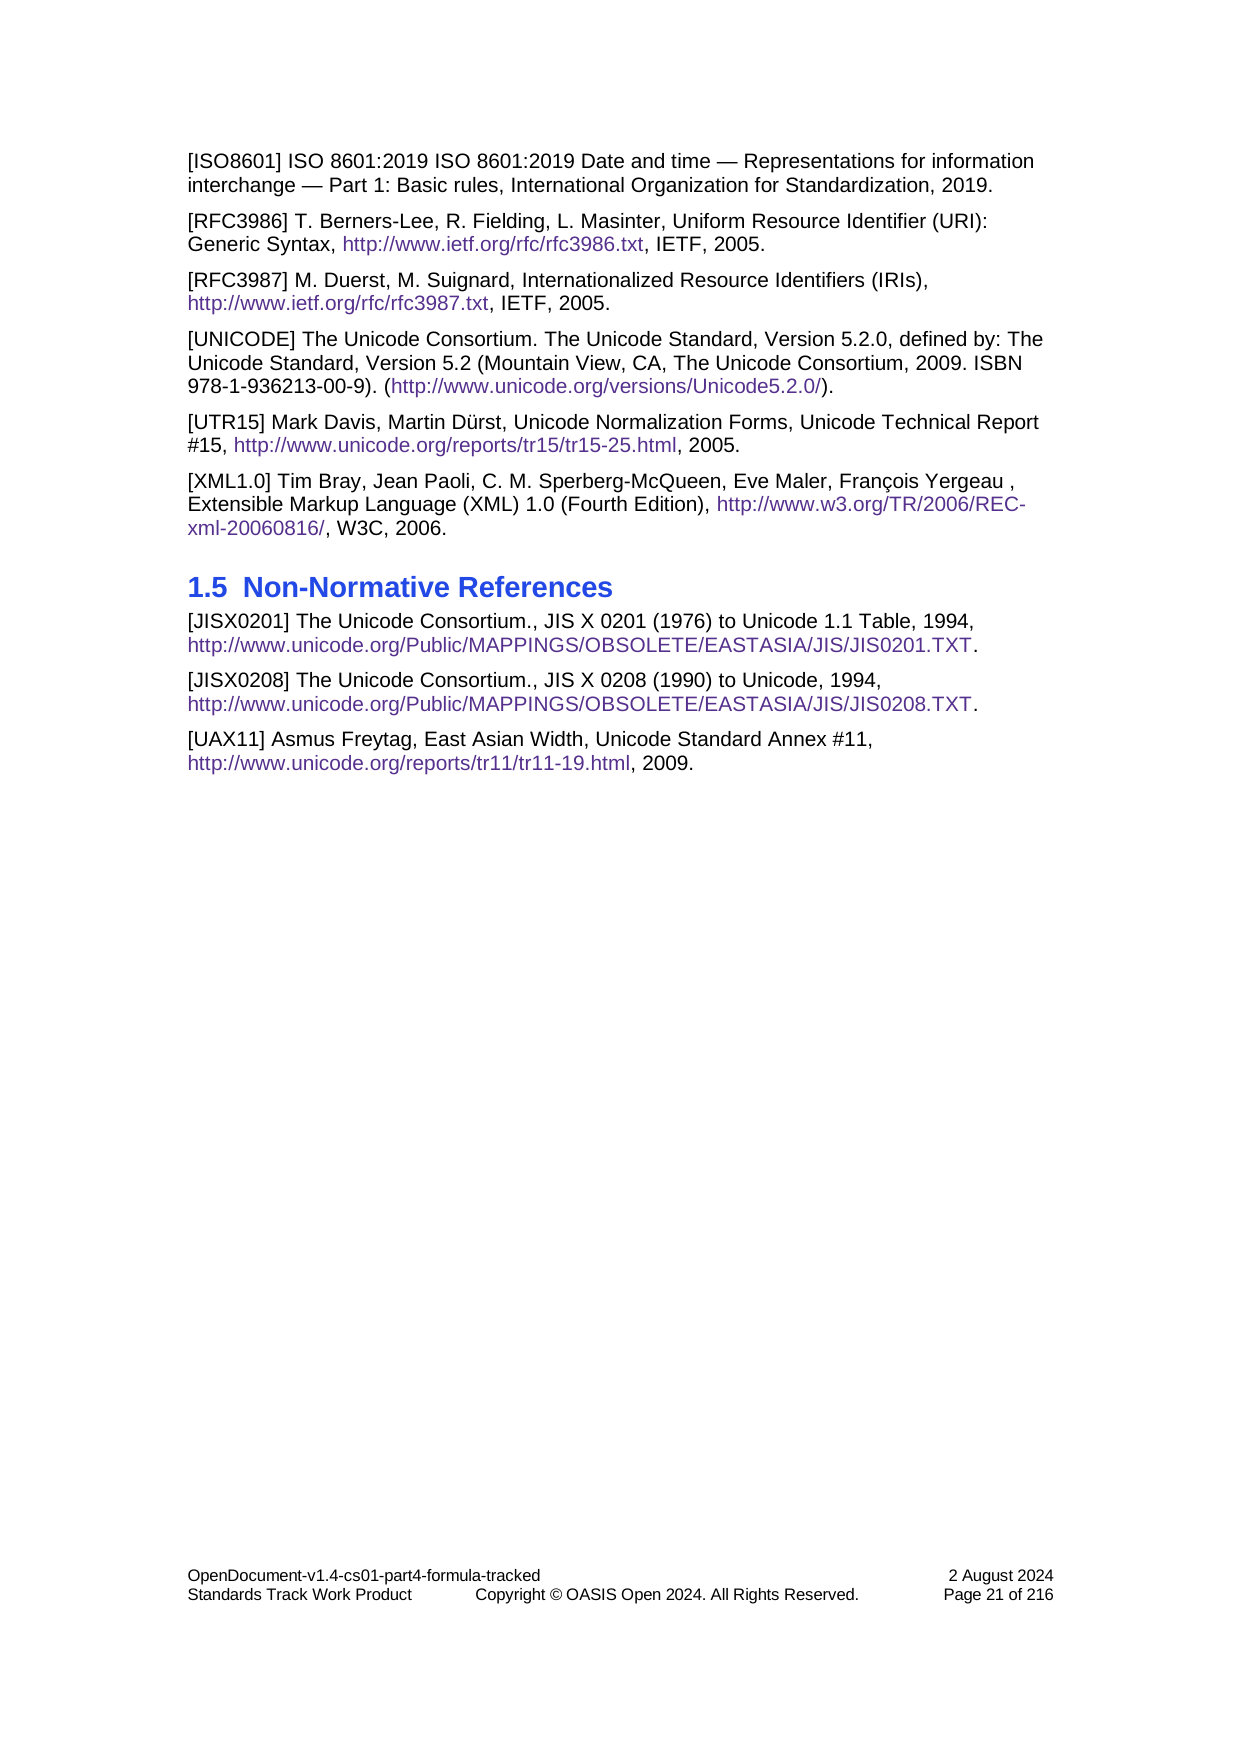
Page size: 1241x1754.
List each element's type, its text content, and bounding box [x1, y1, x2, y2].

text [UNICODE] The Unicode Consortium. The Unicode Standard, Version 5.2.0, defined by: The Unicode Standard, Version 5.2 (Mountain View, CA, The Unicode Consortium, 2009. ISBN 978-1-936213-00-9). (http://www.unicode.org/versions/Unicode5.2.0/). [187, 327, 1053, 398]
text [JISX0201] The Unicode Consortium., JIS X 0201 (1976) to Unicode 1.1 Table, 1994, http://www.unicode.org/Public/MAPPINGS/OBSOLETE/EASTASIA/JIS/JIS0201.TXT. [187, 609, 1053, 657]
text [ISO8601] ISO 8601:2019 ISO 8601:2019 Date and time — Representations for information interchange — Part 1: Basic rules, International Organization for Standardization, 2019. [187, 150, 1053, 197]
text [RFC3987] M. Duerst, M. Suignard, Internationalized Resource Identifiers (IRIs), http://www.ietf.org/rfc/rfc3987.txt, IETF, 2005. [187, 268, 1053, 315]
text [UAX11] Asmus Freytag, East Asian Width, Unicode Standard Annex #11, http://www.unicode.org/reports/tr11/tr11-19.html, 2009. [187, 728, 1053, 775]
text [JISX0208] The Unicode Consortium., JIS X 0208 (1990) to Unicode, 1994, http://www.unicode.org/Public/MAPPINGS/OBSOLETE/EASTASIA/JIS/JIS0208.TXT. [187, 669, 1053, 716]
subtitle Non-Normative References [187, 571, 1053, 603]
text [RFC3986] T. Berners-Lee, R. Fielding, L. Masinter, Uniform Resource Identifier (URI): Generic Syntax, http://www.ietf.org/rfc/rfc3986.txt, IETF, 2005. [187, 209, 1053, 256]
text [UTR15] Mark Davis, Martin Dürst, Unicode Normalization Forms, Unicode Technical Report #15, http://www.unicode.org/reports/tr15/tr15-25.html, 2005. [187, 410, 1053, 457]
text [XML1.0] Tim Bray, Jean Paoli, C. M. Sperberg-McQueen, Eve Maler, François Yergeau , Extensible Markup Language (XML) 1.0 (Fourth Edition), http://www.w3.org/TR/2006/REC-xml-20060816/, W3C, 2006. [187, 469, 1053, 540]
